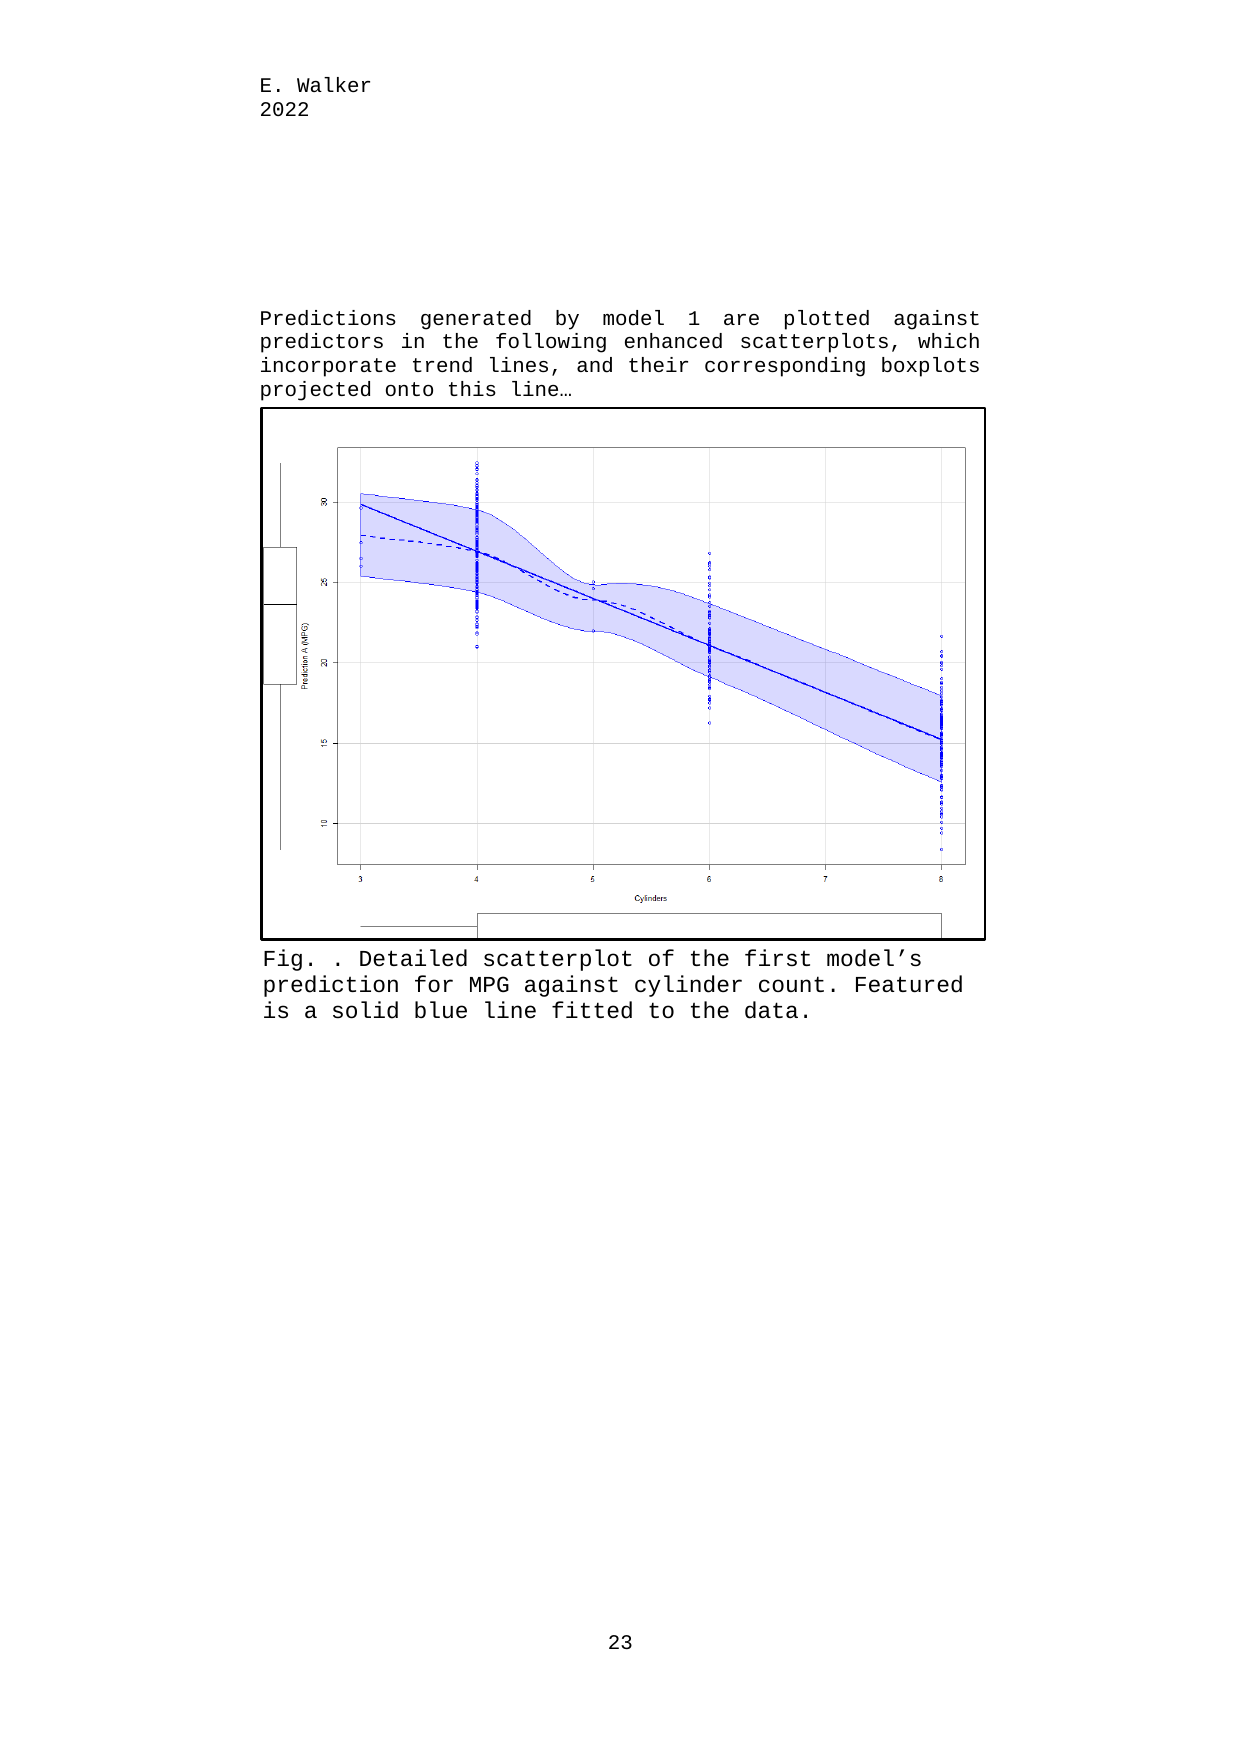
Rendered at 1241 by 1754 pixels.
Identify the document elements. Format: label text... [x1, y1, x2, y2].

picture [263, 409, 984, 938]
text Predictions generated by model 1 are plotted against predictors in the following enhanced scatterplots, which incorporate trend lines, and their corresponding boxplots projected onto this line… [259, 308, 981, 402]
